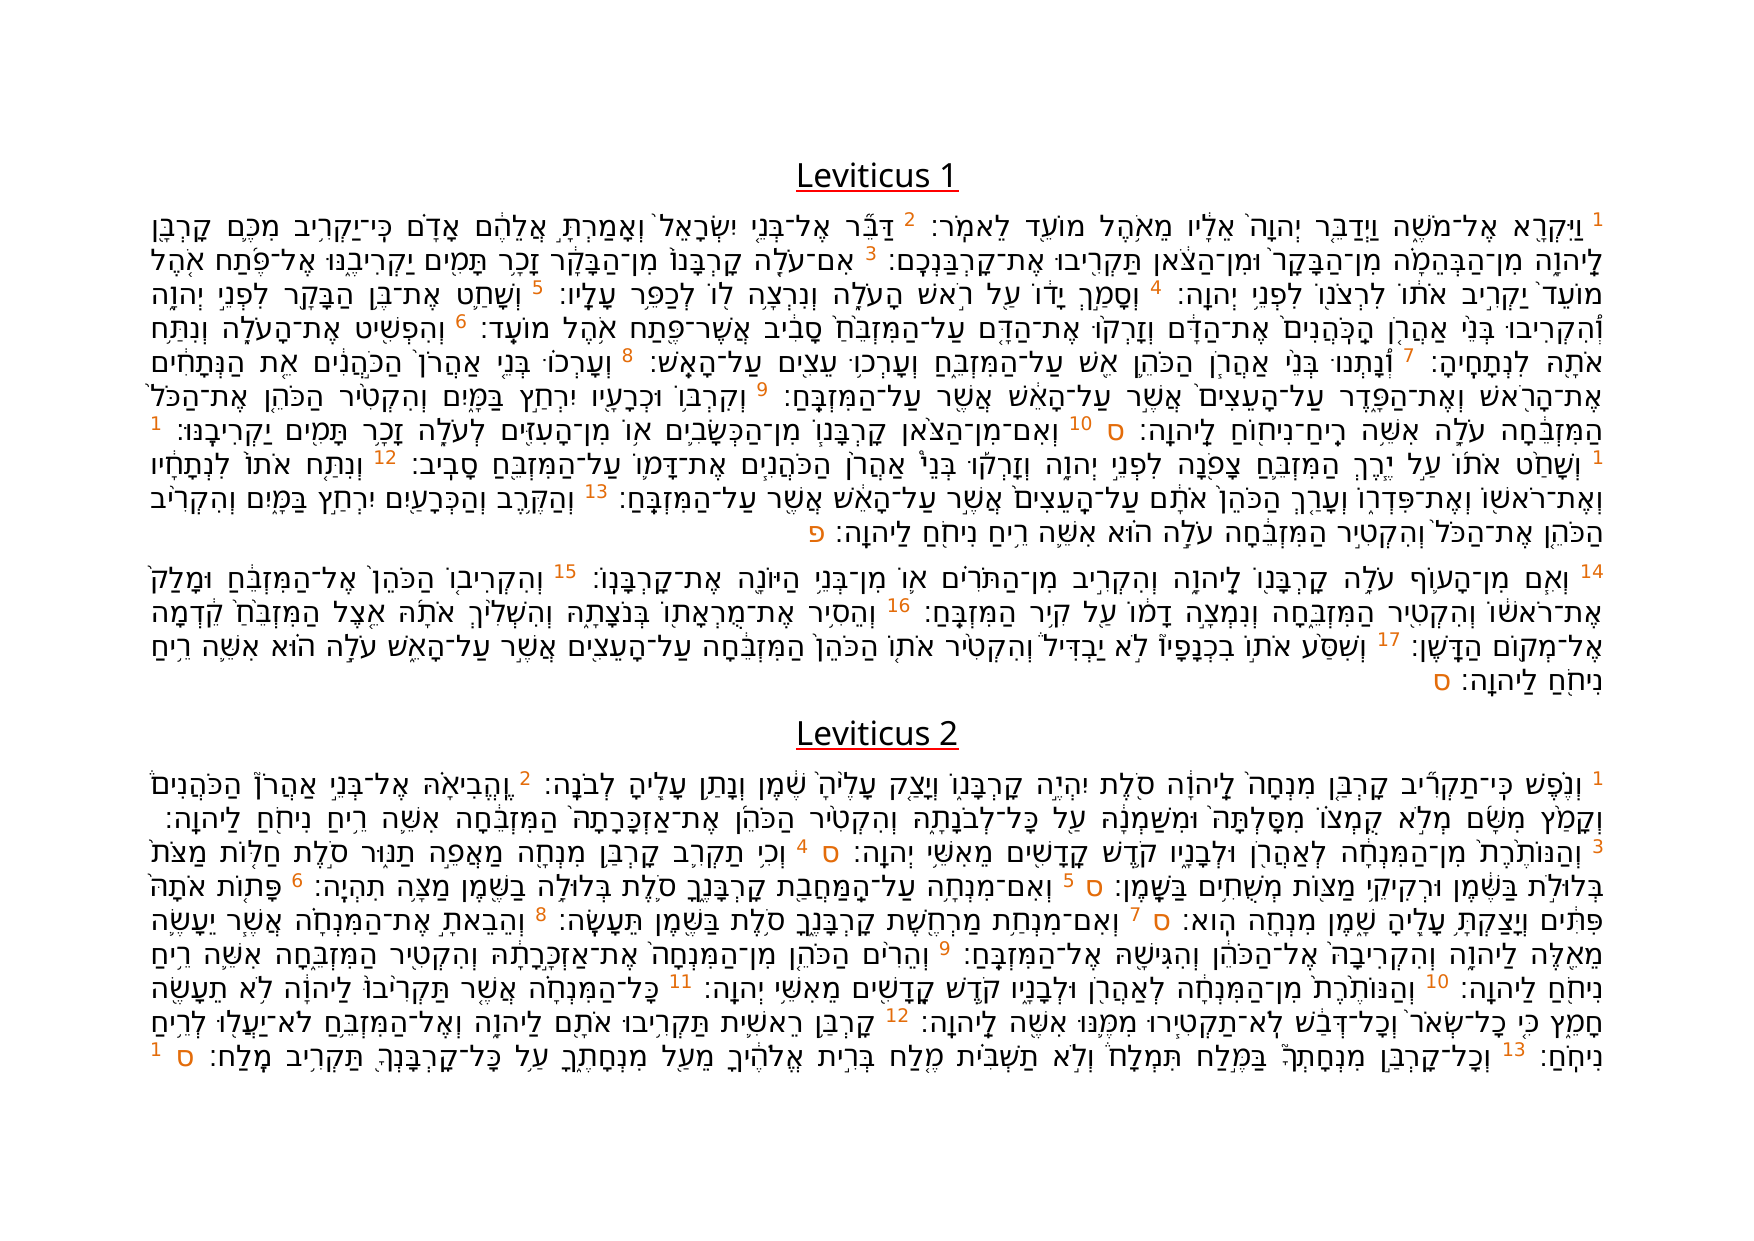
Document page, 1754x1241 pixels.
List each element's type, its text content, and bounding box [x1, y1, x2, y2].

text Leviticus 2 [150, 710, 1604, 755]
text 14 וְאִ֧ם מִן־הָע֛וֹף עֹלָ֥ה קָרְבָּנ֖וֹ לַֽיהוָ֑ה וְהִקְרִ֣יב מִן־הַתֹּרִ֗ים א֛וֹ מִן־בְּנֵ֥י הַיּוֹנָ֖ה אֶת־קָרְבָּנֽוֹ׃ ‬‬‬15 וְהִקְרִיב֤וֹ הַכֹּהֵן֙ אֶל־הַמִּזְבֵּ֔חַ וּמָלַק֙ אֶת־רֹאשׁ֔וֹ וְהִקְטִ֖יר הַמִּזְבֵּ֑חָה וְנִמְצָ֣ה דָמ֔וֹ עַ֖ל קִ֥יר הַמִּזְבֵּֽחַ׃ ‬‬‬16 וְהֵסִ֥יר אֶת־מֻרְאָת֖וֹ בְּנֹצָתָ֑הּ וְהִשְׁלִ֨יךְ אֹתָ֜הּ אֵ֤צֶל הַמִּזְבֵּ֙חַ֙ קֵ֔דְמָה אֶל־מְק֖וֹם הַדָּֽשֶׁן׃ ‬‬‬17 וְשִׁסַּ֨ע אֹת֣וֹ בִכְנָפָיו֮ לֹ֣א יַבְדִּיל֒ וְהִקְטִ֨יר אֹת֤וֹ הַכֹּהֵן֙ הַמִּזְבֵּ֔חָה עַל־הָעֵצִ֖ים אֲשֶׁ֣ר עַל־הָאֵ֑שׁ עֹלָ֣ה ה֗וּא אִשֵּׁ֛ה רֵ֥יחַ נִיחֹ֖חַ לַיהוָֽה׃ ס ‬‬‬‬‬‬‬ [150, 561, 1604, 697]
text Leviticus 1‬‬‬ [150, 151, 1604, 197]
text 1 וַיִּקְרָ֖א אֶל־מֹשֶׁ֑ה וַיְדַבֵּ֤ר יְהוָה֙ אֵלָ֔יו מֵאֹ֥הֶל מוֹעֵ֖ד לֵאמֹֽר׃ ‬‬‬‬‬2 דַּבֵּ֞ר אֶל־בְּנֵ֤י יִשְׂרָאֵל֙ וְאָמַרְתָּ֣ אֲלֵהֶ֔ם אָדָ֗ם כִּֽי־יַקְרִ֥יב מִכֶּ֛ם קָרְבָּ֖ן לַֽיהוָ֑ה מִן־הַבְּהֵמָ֗ה מִן־הַבָּקָר֙ וּמִן־הַצֹּ֔אן תַּקְרִ֖יבוּ אֶת־קָרְבַּנְכֶֽם׃ ‬‬‬3 אִם־עֹלָ֤ה קָרְבָּנוֹ֙ מִן־הַבָּקָ֔ר זָכָ֥ר תָּמִ֖ים יַקְרִיבֶ֑נּוּ אֶל־פֶּ֜תַח אֹ֤הֶל מוֹעֵד֙ יַקְרִ֣יב אֹת֔וֹ לִרְצֹנ֖וֹ לִפְנֵ֥י יְהוָֽה׃ ‬‬‬4 וְסָמַ֣ךְ יָד֔וֹ עַ֖ל רֹ֣אשׁ הָעֹלָ֑ה וְנִרְצָ֥ה ל֖וֹ לְכַפֵּ֥ר עָלָֽיו׃ ‬‬‬5 וְשָׁחַ֛ט אֶת־בֶּ֥ן הַבָּקָ֖ר לִפְנֵ֣י יְהוָ֑ה וְ֠הִקְרִיבוּ בְּנֵ֨י אַהֲרֹ֤ן הֽ͏ַכֹּֽהֲנִים֙ אֶת־הַדָּ֔ם וְזָרְק֨וּ אֶת־הַדָּ֤ם עַל־הַמִּזְבֵּ֙חַ֙ סָבִ֔יב אֲשֶׁר־פֶּ֖תַח אֹ֥הֶל מוֹעֵֽד׃ ‬‬‬6 וְהִפְשִׁ֖יט אֶת־הָעֹלָ֑ה וְנִתַּ֥ח אֹתָ֖הּ לִנְתָחֶֽיהָ׃ ‬‬‬7 וְ֠נָתְנוּ בְּנֵ֨י אַהֲרֹ֧ן הַכֹּהֵ֛ן אֵ֖שׁ עַל־הַמִּזְבֵּ֑חַ וְעָרְכ֥וּ עֵצִ֖ים עַל־הָאֵֽשׁ׃ ‬‬‬8 וְעָרְכ֗וּ בְּנֵ֤י אַהֲרֹן֙ הַכֹּ֣הֲנִ֔ים אֵ֚ת הַנְּתָחִ֔ים אֶת־הָרֹ֖אשׁ וְאֶת־הַפָּ֑דֶר עַל־הָעֵצִים֙ אֲשֶׁ֣ר עַל־הָאֵ֔שׁ אֲשֶׁ֖ר עַל־הַמִּזְבֵּֽחַ׃ ‬‬‬9 וְקִרְבּ֥וֹ וּכְרָעָ֖יו יִרְחַ֣ץ בַּמָּ֑יִם וְהִקְטִ֨יר הַכֹּהֵ֤ן אֶת־הַכֹּל֙ הַמִּזְבֵּ֔חָה עֹלָ֛ה אִשֵּׁ֥ה רֵֽיחַ־נִיח֖וֹחַ לַֽיהוָֽה׃ ס ‬‬‬10 וְאִם־מִן־הַצֹּ֨אן קָרְבָּנ֧וֹ מִן־הַכְּשָׂבִ֛ים א֥וֹ מִן־הָעִזִּ֖ים לְעֹלָ֑ה זָכָ֥ר תָּמִ֖ים יַקְרִיבֶֽנּוּ׃ ‬‬‬11 וְשָׁחַ֨ט אֹת֜וֹ עַ֣ל יֶ֧רֶךְ הַמִּזְבֵּ֛חַ צָפֹ֖נָה לִפְנֵ֣י יְהוָ֑ה וְזָרְק֡וּ בְּנֵי֩ אַהֲרֹ֨ן הַכֹּהֲנִ֧ים אֶת־דָּמ֛וֹ עַל־הַמִּזְבֵּ֖חַ סָבִֽיב׃ ‬‬‬12 וְנִתַּ֤ח אֹתוֹ֙ לִנְתָחָ֔יו וְאֶת־רֹאשׁ֖וֹ וְאֶת־פִּדְר֑וֹ וְעָרַ֤ךְ הַכֹּהֵן֙ אֹתָ֔ם עַל־הָֽעֵצִים֙ אֲשֶׁ֣ר עַל־הָאֵ֔שׁ אֲשֶׁ֖ר עַל־הַמִּזְבֵּֽחַ׃ ‬‬‬13 וְהַקֶּ֥רֶב וְהַכְּרָעַ֖יִם יִרְחַ֣ץ בַּמָּ֑יִם וְהִקְרִ֨יב הַכֹּהֵ֤ן אֶת־הַכֹּל֙ וְהִקְטִ֣יר הַמִּזְבֵּ֔חָה עֹלָ֣ה ה֗וּא אִשֵּׁ֛ה רֵ֥יחַ נִיחֹ֖חַ לַיהוָֽה׃ פ ‬‬‬‬‬‬‬‬‬‬‬‬‬‬‬ [150, 209, 1604, 549]
text 1 וְנֶ֗פֶשׁ כִּֽי־תַקְרִ֞יב קָרְבַּ֤ן מִנְחָה֙ לַֽיהוָ֔ה סֹ֖לֶת יִהְיֶ֣ה קָרְבָּנ֑וֹ וְיָצַ֤ק עָלֶ֙יהָ֙ שֶׁ֔מֶן וְנָתַ֥ן עָלֶ֖יהָ לְבֹנָֽה׃ 2 וֽ͏ֶהֱבִיאָ֗הּ אֶל־בְּנֵ֣י אַהֲרֹן֮ הַכֹּהֲנִים֒ וְקָמַ֨ץ מִשָּׁ֜ם מְלֹ֣א קֻמְצ֗וֹ מִסָּלְתָּהּ֙ וּמִשַּׁמְנָ֔הּ עַ֖ל כָּל־לְבֹנָתָ֑הּ וְהִקְטִ֨יר הַכֹּהֵ֜ן אֶת־אַזְכָּרָתָהּ֙ הַמִּזְבֵּ֔חָה אִשֵּׁ֛ה רֵ֥יחַ נִיחֹ֖חַ לַיהוָֽה׃ ‬‬‬3 וְהַנּוֹתֶ֙רֶת֙ מִן־הַמִּנְחָ֔ה לְאַהֲרֹ֖ן וּלְבָנָ֑יו קֹ֥דֶשׁ קָֽדָשִׁ֖ים מֵאִשֵּׁ֥י יְהוָֽה׃ ס ‬‬‬4 וְכִ֥י תַקְרִ֛ב קָרְבַּ֥ן מִנְחָ֖ה מַאֲפֵ֣ה תַנּ֑וּר סֹ֣לֶת חַלּ֤וֹת מַצֹּת֙ בְּלוּלֹ֣ת בַּשֶּׁ֔מֶן וּרְקִיקֵ֥י מַצּ֖וֹת מְשֻׁחִ֥ים בַּשָּֽׁמֶן׃ ס ‬‬‬5 וְאִם־מִנְחָ֥ה עַל־הַֽמַּחֲבַ֖ת קָרְבָּנֶ֑ךָ סֹ֛לֶת בְּלוּלָ֥ה בַשֶּׁ֖מֶן מַצָּ֥ה תִהְיֶֽה׃ ‬‬‬6 פָּת֤וֹת אֹתָהּ֙ פִּתִּ֔ים וְיָצַקְתָּ֥ עָלֶ֖יהָ שָׁ֑מֶן מִנְחָ֖ה הִֽוא׃ ס ‬‬‬7 וְאִם־מִנְחַ֥ת מַרְחֶ֖שֶׁת קָרְבָּנֶ֑ךָ סֹ֥לֶת בַּשֶּׁ֖מֶן תֵּעָשֶֽׂה׃ ‬‬‬8 וְהֵבֵאתָ֣ אֶת־הַמִּנְחָ֗ה אֲשֶׁ֧ר יֵעָשֶׂ֛ה מֵאֵ֖לֶּה לַיהוָ֑ה וְהִקְרִיבָהּ֙ אֶל־הַכֹּהֵ֔ן וְהִגִּישָׁ֖הּ אֶל־הַמִּזְבֵּֽחַ׃ ‬‬‬9 וְהֵרִ֨ים הַכֹּהֵ֤ן מִן־הַמִּנְחָה֙ אֶת־אַזְכָּ֣רָתָ֔הּ וְהִקְטִ֖יר הַמִּזְבֵּ֑חָה אִשֵּׁ֛ה רֵ֥יחַ נִיחֹ֖חַ לַיהוָֽה׃ ‬‬‬10 וְהַנּוֹתֶ֙רֶת֙ מִן־הַמִּנְחָ֔ה לְאַהֲרֹ֖ן וּלְבָנָ֑יו קֹ֥דֶשׁ קֽ͏ָדָשִׁ֖ים מֵאִשֵּׁ֥י יְהוָֽה׃ ‬‬‬11 כָּל־הַמִּנְחָ֗ה אֲשֶׁ֤ר תַּקְרִ֙יבוּ֙ לַיהוָ֔ה לֹ֥א תֵעָשֶׂ֖ה חָמֵ֑ץ כִּ֤י כָל־שְׂאֹר֙ וְכָל־דְּבַ֔שׁ לֹֽא־תַקְטִ֧ירוּ מִמֶּ֛נּוּ אִשֶּׁ֖ה לַֽיהוָֽה׃ ‬‬‬12 קָרְבַּ֥ן רֵאשִׁ֛ית תַּקְרִ֥יבוּ אֹתָ֖ם לַיהוָ֑ה וְאֶל־הַמִּזְבֵּ֥חַ לֹא־יַעֲל֖וּ לְרֵ֥יחַ נִיחֹֽחַ׃ ‬‬‬13 וְכָל־קָרְבַּ֣ן מִנְחָתְךָ֮ בַּמֶּ֣לַח תִּמְלָח֒ וְלֹ֣א תַשְׁבִּ֗ית מֶ֚לַח בְּרִ֣ית אֱלֹהֶ֔יךָ מֵעַ֖ל מִנְחָתֶ֑ךָ עַ֥ל כָּל־קָרְבָּנְךָ֖ תַּקְרִ֥יב מֶֽלַח׃ ס ‬‬‬14 וְאִם־תַּקְרִ֛יב מִנְחַ֥ת בִּכּוּרִ֖ים לַיהוָ֑ה אָבִ֞יב קָל֤וּי בָּאֵשׁ֙ גֶּ֣רֶשׂ כַּרְמֶ֔ל תַּקְרִ֕יב אֵ֖ת מִנְחַ֥ת בִּכּוּרֶֽיךָ׃ ‬‬‬15 וְנָתַתָּ֤ עָלֶ֙יהָ֙ שֶׁ֔מֶן וְשַׂמְתָּ֥ עָלֶ֖יהָ לְבֹנָ֑ה מִנְחָ֖ה הִֽוא׃ ‬‬‬16 וְהִקְטִ֨יר הַכֹּהֵ֜ן אֶת־אַזְכָּרָתָ֗הּ מִגִּרְשָׂהּ֙ וּמִשַּׁמְנָ֔הּ עַ֖ל כָּל־לְבֹנָתָ֑הּ אִשֶּׁ֖ה לַיהוָֽה׃ פ ‬‬‬‬‬‬‬‬‬‬‬‬‬‬‬‬‬‬ [150, 768, 1604, 1073]
